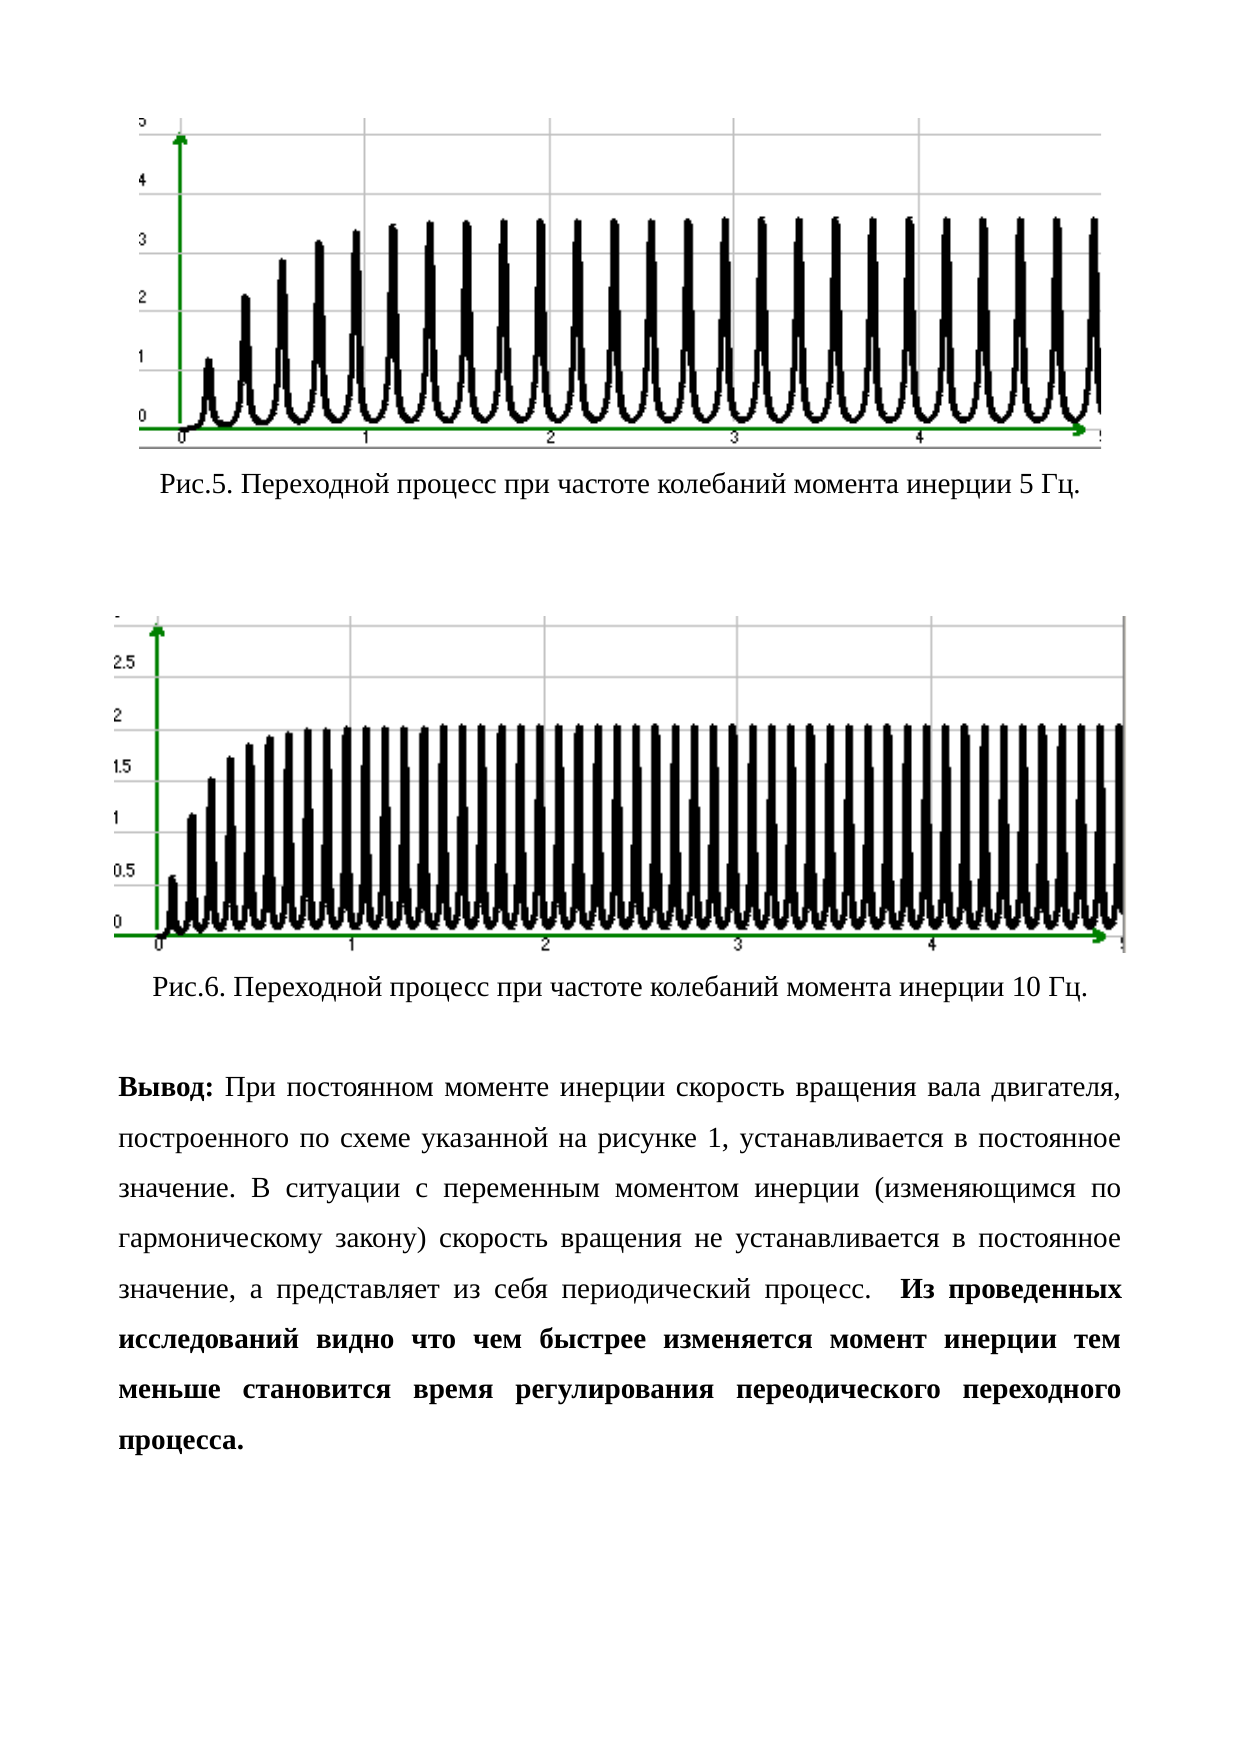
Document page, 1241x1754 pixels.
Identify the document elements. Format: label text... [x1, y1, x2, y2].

text Вывод: При постоянном моменте инерции скорость вращения вала двигателя, построенного по схеме указанной на рисунке 1, устанавливается в постоянное значение. В ситуации с переменным моментом инерции (изменяющимся по гармоническому закону) скорость вращения не устанавливается в постоянное значение, а представляет из себя периодический процесс. Из проведенных исследований видно что чем быстрее изменяется момент инерции тем меньше становится время регулирования переодического переходного процесса. [118, 1069, 1122, 1455]
picture [139, 118, 1102, 449]
text Рис.5. Переходной процесс при частоте колебаний момента инерции 5 Гц. [118, 118, 1122, 499]
text Рис.6. Переходной процесс при частоте колебаний момента инерции 10 Гц. [118, 953, 1122, 1002]
picture [114, 616, 1127, 953]
